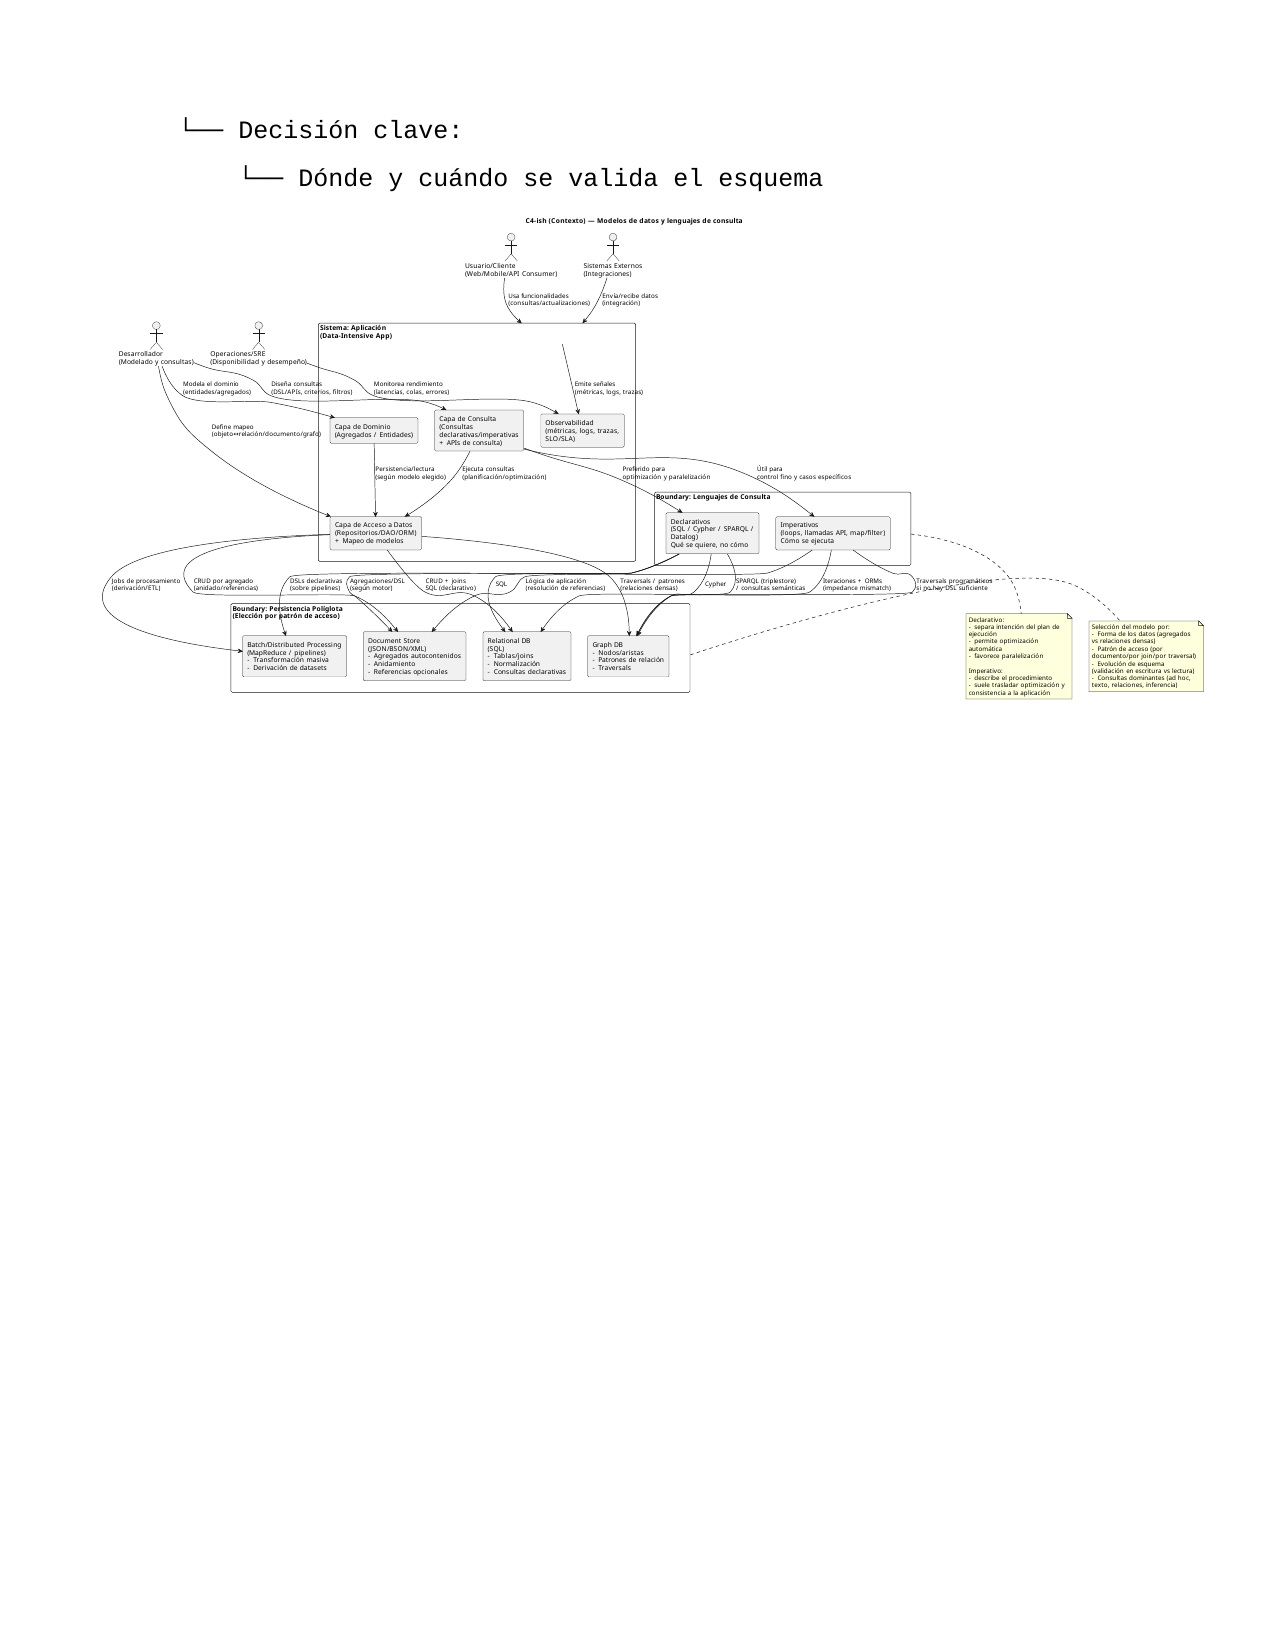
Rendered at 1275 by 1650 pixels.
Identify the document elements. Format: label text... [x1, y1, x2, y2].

text └── Dónde y cuándo se valida el esquema [118, 165, 1157, 193]
text └── Decisión clave: [118, 118, 1157, 146]
